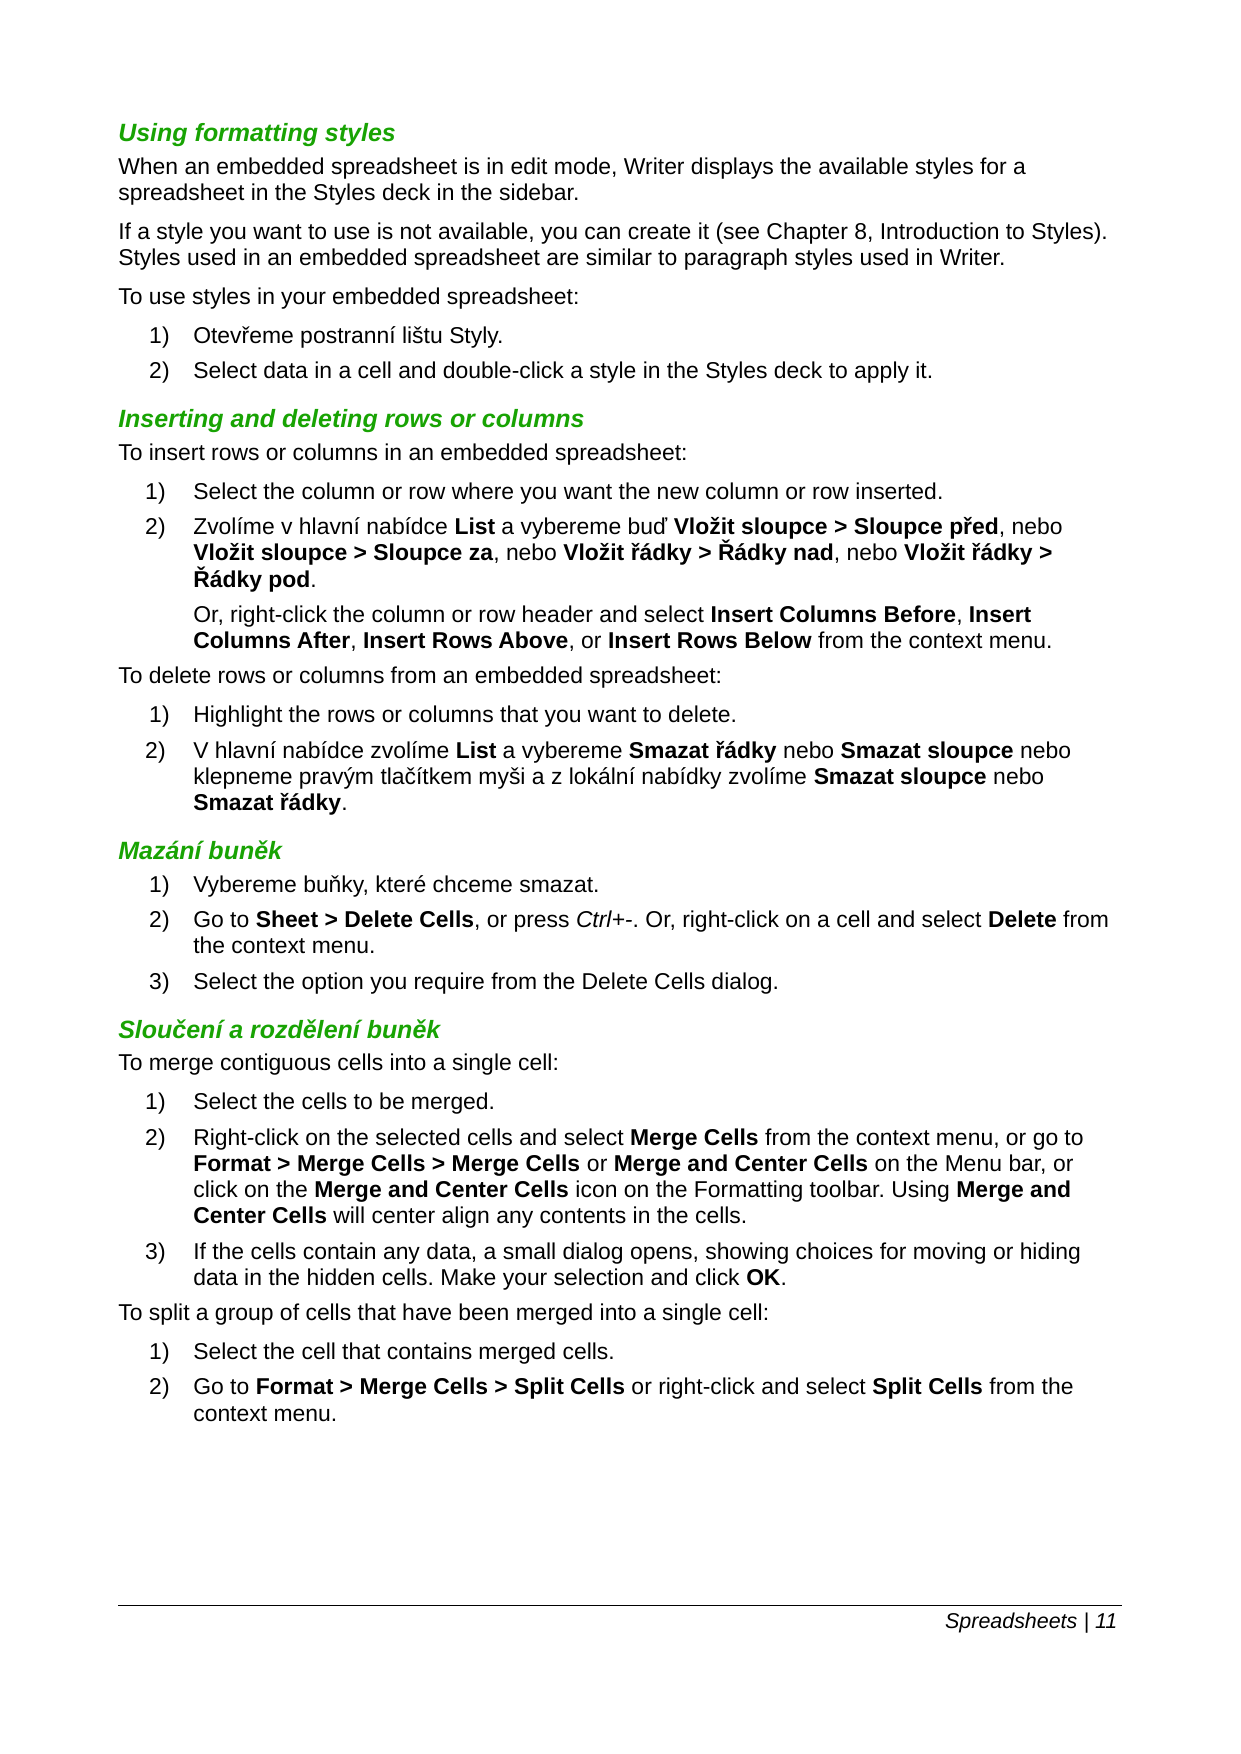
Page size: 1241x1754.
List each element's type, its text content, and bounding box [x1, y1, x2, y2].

list To merge contiguous cells into a single cell: [118, 1049, 1122, 1076]
list Otevřeme postranní lištu Styly. [169, 322, 1122, 348]
list Zvolíme v hlavní nabídce List a vybereme buď Vložit sloupce > Sloupce před, nebo Vložit sloupce > Sloupce za, nebo Vložit řádky > Řádky nad, nebo Vložit řádky > Řádky pod. [165, 513, 1122, 592]
subtitle Inserting and deleting rows or columns [118, 404, 1122, 433]
list Go to Sheet > Delete Cells, or press Ctrl+-. Or, right-click on a cell and select Delete from the context menu. [169, 906, 1122, 959]
list Highlight the rows or columns that you want to delete. [169, 701, 1122, 728]
text If a style you want to use is not available, you can create it (see Chapter 8, Introduction to Styles). Styles used in an embedded spreadsheet are similar to paragraph styles used in Writer. [118, 218, 1122, 271]
text When an embedded spreadsheet is in edit mode, Writer displays the available styles for a spreadsheet in the Styles deck in the sidebar. [118, 153, 1122, 206]
list If the cells contain any data, a small dialog opens, showing choices for moving or hiding data in the hidden cells. Make your selection and click OK. [165, 1238, 1122, 1290]
list Vybereme buňky, které chceme smazat. [169, 871, 1122, 897]
list Select data in a cell and double-click a style in the Styles deck to apply it. [169, 357, 1122, 384]
list To split a group of cells that have been merged into a single cell: [118, 1299, 1122, 1326]
list V hlavní nabídce zvolíme List a vybereme Smazat řádky nebo Smazat sloupce nebo klepneme pravým tlačítkem myši a z lokální nabídky zvolíme Smazat sloupce nebo Smazat řádky. [165, 737, 1122, 816]
list To delete rows or columns from an embedded spreadsheet: [118, 662, 1122, 689]
list To use styles in your embedded spreadsheet: [118, 283, 1122, 309]
list Select the cells to be merged. [165, 1088, 1122, 1114]
list To insert rows or columns in an embedded spreadsheet: [118, 439, 1122, 465]
subtitle Sloučení a rozdělení buněk [118, 1015, 1122, 1043]
list Select the option you require from the Delete Cells dialog. [169, 968, 1122, 994]
list Right-click on the selected cells and select Merge Cells from the context menu, or go to Format > Merge Cells > Merge Cells or Merge and Center Cells on the Menu bar, or click on the Merge and Center Cells icon on the Formatting toolbar. Using Merge and Center Cells will center align any contents in the cells. [165, 1123, 1122, 1229]
list Select the column or row where you want the new column or row inserted. [165, 478, 1122, 504]
subtitle Mazání buněk [118, 836, 1122, 865]
list Or, right-click the column or row header and select Insert Columns Before, Insert Columns After, Insert Rows Above, or Insert Rows Below from the context menu. [165, 601, 1122, 654]
list Select the cell that contains merged cells. [169, 1338, 1122, 1364]
list Go to Format > Merge Cells > Split Cells or right-click and select Split Cells from the context menu. [169, 1373, 1122, 1426]
subtitle Using formatting styles [118, 118, 1122, 147]
